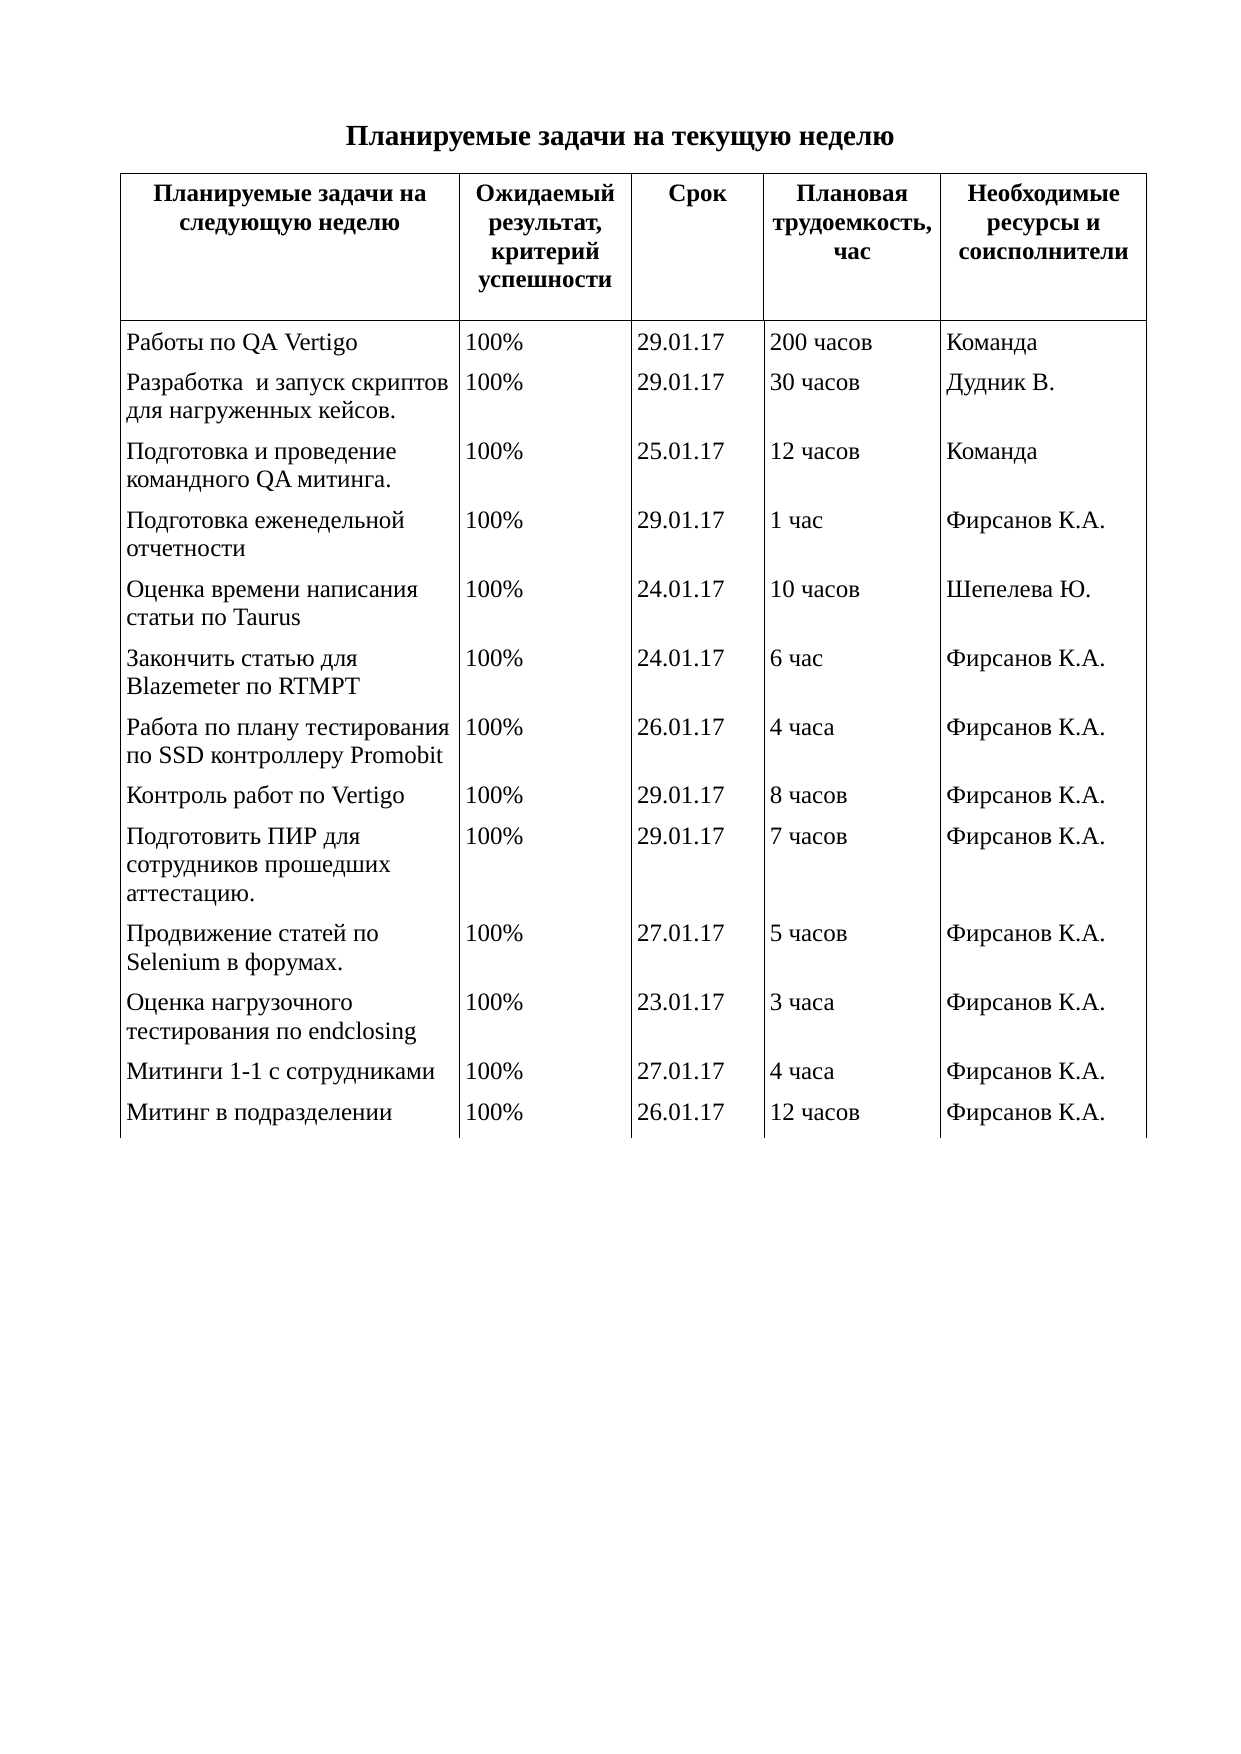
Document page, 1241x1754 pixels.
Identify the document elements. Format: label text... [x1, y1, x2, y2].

table_cell 100% [460, 321, 631, 361]
table_cell 4 часа [765, 706, 940, 775]
table_cell 100% [460, 361, 631, 430]
table_header Необходимые ресурсы и соисполнители [941, 174, 1146, 320]
table_header Срок [632, 174, 763, 320]
table_cell 29.01.17 [632, 815, 764, 913]
table_cell 5 часов [765, 913, 940, 982]
table_cell 100% [460, 430, 631, 499]
table_cell 29.01.17 [632, 775, 764, 815]
table_cell Оценка нагрузочного тестирования по endclosing [121, 982, 459, 1051]
table_cell Контроль работ по Vertigo [121, 775, 459, 815]
table_cell 100% [460, 1051, 631, 1091]
table_cell 8 часов [765, 775, 940, 815]
table_cell 3 часа [765, 982, 940, 1051]
table_cell 27.01.17 [632, 913, 764, 982]
table_header Плановая трудоемкость, час [764, 174, 940, 320]
table_cell Продвижение статей по Selenium в форумах. [121, 913, 459, 982]
text Планируемые задачи на текущую неделю [118, 118, 1122, 152]
table_cell 100% [460, 815, 631, 913]
table_cell Подготовка и проведение командного QA митинга. [121, 430, 459, 499]
table_cell 30 часов [765, 361, 940, 430]
table_cell 100% [460, 568, 631, 637]
table_cell Фирсанов К.А. [941, 637, 1146, 706]
table_cell Оценка времени написания статьи по Taurus [121, 568, 459, 637]
table_cell 100% [460, 499, 631, 568]
table_cell 29.01.17 [632, 321, 764, 361]
table_header Ожидаемый результат, критерий успешности [460, 174, 631, 320]
table_cell 26.01.17 [632, 1091, 764, 1138]
table_cell Работы по QA Vertigo [121, 321, 459, 361]
table_cell 10 часов [765, 568, 940, 637]
table_cell Фирсанов К.А. [941, 775, 1146, 815]
table_cell 100% [460, 913, 631, 982]
table_cell Фирсанов К.А. [941, 982, 1146, 1051]
table_cell 6 час [765, 637, 940, 706]
table_cell Команда [941, 430, 1146, 499]
table_cell 29.01.17 [632, 361, 764, 430]
table_cell 12 часов [765, 1091, 940, 1138]
table_header Планируемые задачи на следующую неделю [121, 174, 459, 320]
table_cell 23.01.17 [632, 982, 764, 1051]
table_cell Фирсанов К.А. [941, 1091, 1146, 1138]
table_cell 24.01.17 [632, 568, 764, 637]
table_cell 24.01.17 [632, 637, 764, 706]
table_cell 100% [460, 775, 631, 815]
table_cell Фирсанов К.А. [941, 913, 1146, 982]
table_cell Дудник В. [941, 361, 1146, 430]
table_cell Работа по плану тестирования по SSD контроллеру Promobit [121, 706, 459, 775]
table_cell 1 час [765, 499, 940, 568]
table_cell Команда [941, 321, 1146, 361]
table_cell 100% [460, 637, 631, 706]
table_cell 25.01.17 [632, 430, 764, 499]
table_cell 12 часов [765, 430, 940, 499]
table_cell Фирсанов К.А. [941, 499, 1146, 568]
table_cell Фирсанов К.А. [941, 706, 1146, 775]
table_cell Митинги 1-1 с сотрудниками [121, 1051, 459, 1091]
table_cell Фирсанов К.А. [941, 815, 1146, 913]
table_cell 200 часов [765, 321, 940, 361]
table_cell 100% [460, 1091, 631, 1138]
table_cell 29.01.17 [632, 499, 764, 568]
table_cell 7 часов [765, 815, 940, 913]
table_cell Разработка и запуск скриптов для нагруженных кейсов. [121, 361, 459, 430]
table_cell Подготовить ПИР для сотрудников прошедших аттестацию. [121, 815, 459, 913]
table_cell 4 часа [765, 1051, 940, 1091]
table_cell 27.01.17 [632, 1051, 764, 1091]
table_cell 26.01.17 [632, 706, 764, 775]
table_cell Митинг в подразделении [121, 1091, 459, 1138]
table_cell Подготовка еженедельной отчетности [121, 499, 459, 568]
table_cell 100% [460, 982, 631, 1051]
table_cell Фирсанов К.А. [941, 1051, 1146, 1091]
table_cell Шепелева Ю. [941, 568, 1146, 637]
table_cell Закончить статью для Blazemeter по RTMPT [121, 637, 459, 706]
table_cell 100% [460, 706, 631, 775]
